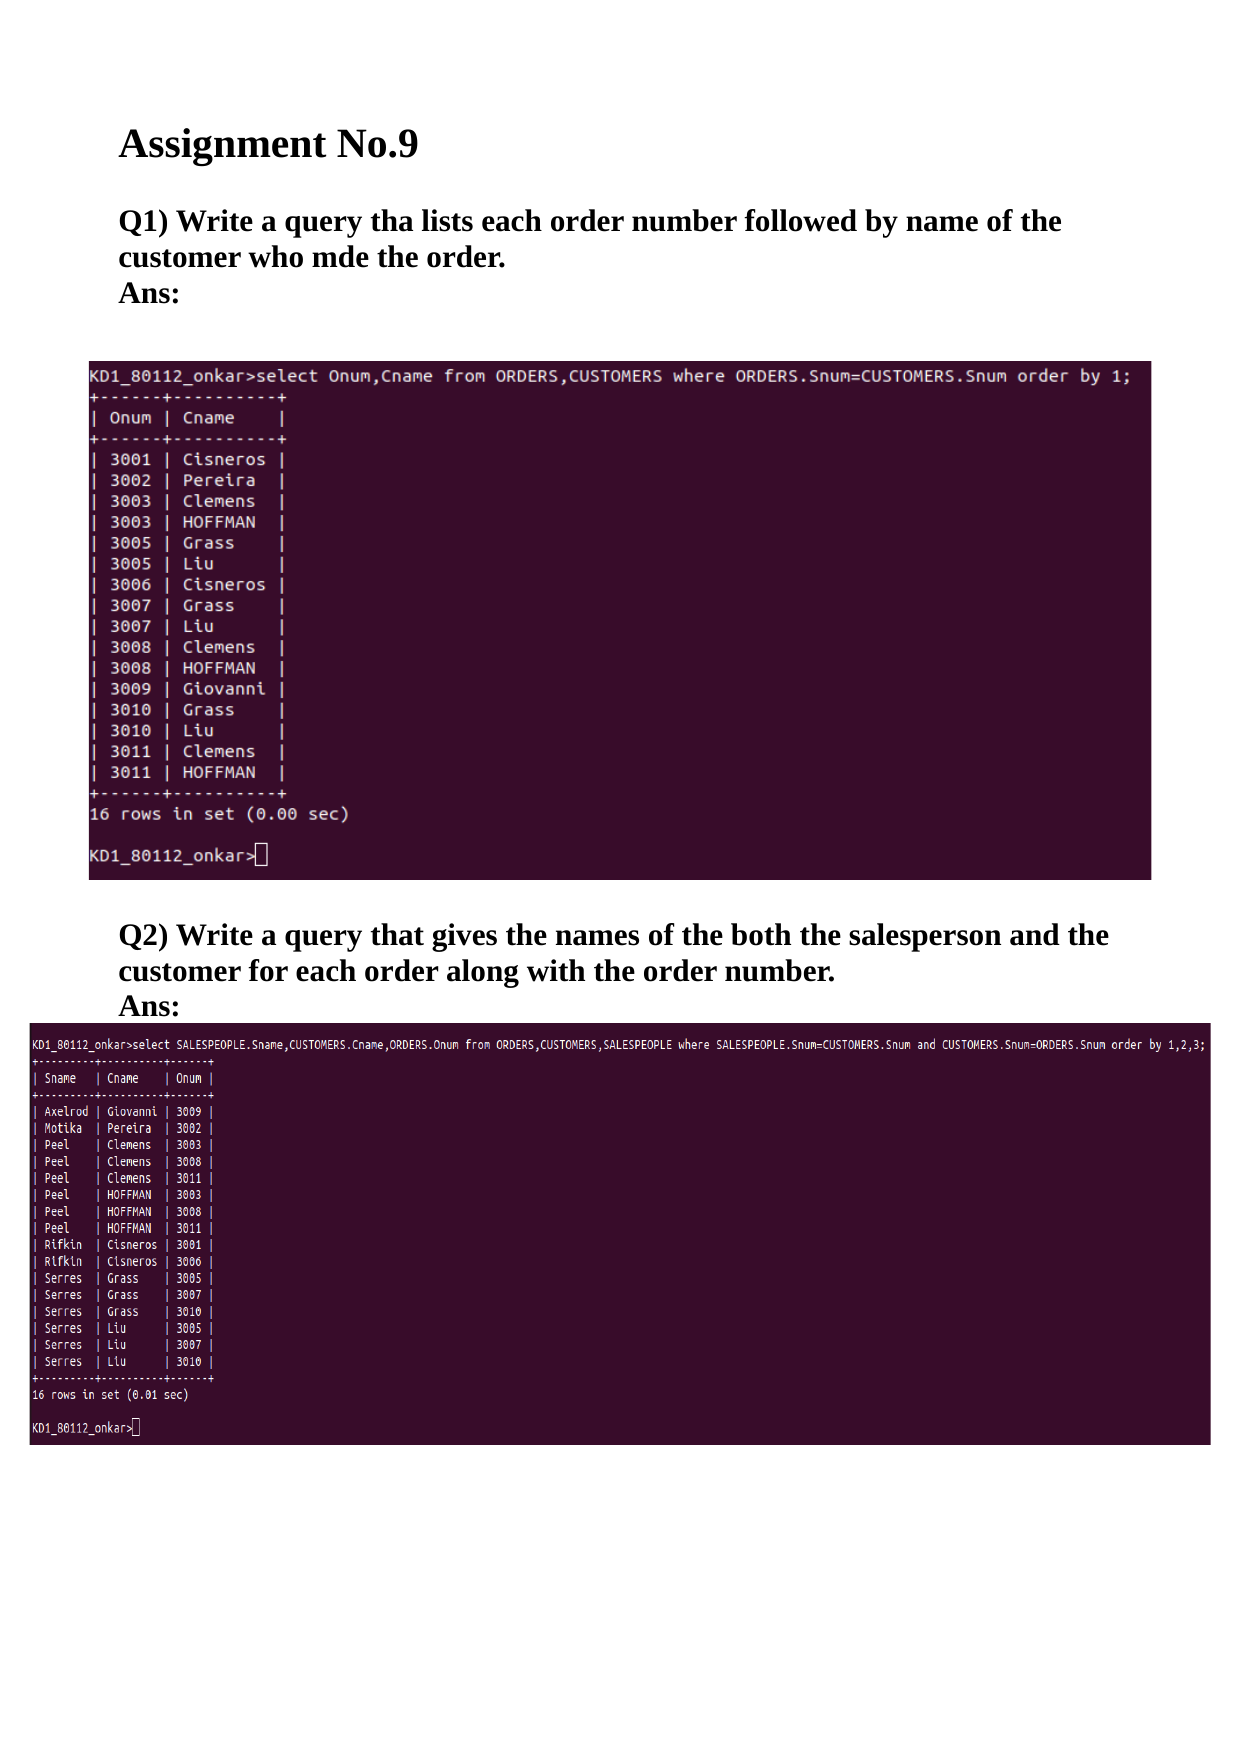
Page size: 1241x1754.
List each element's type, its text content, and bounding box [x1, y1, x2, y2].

text Ans: [118, 274, 1122, 310]
picture [29, 1023, 1211, 1445]
text Assignment No.9 [118, 118, 1122, 166]
text Q2) Write a query that gives the names of the both the salesperson and the customer for each order along with the order number. [118, 916, 1122, 988]
picture [88, 361, 1152, 880]
text Ans: [118, 988, 1122, 1023]
text Q1) Write a query tha lists each order number followed by name of the customer who mde the order. [118, 202, 1122, 274]
